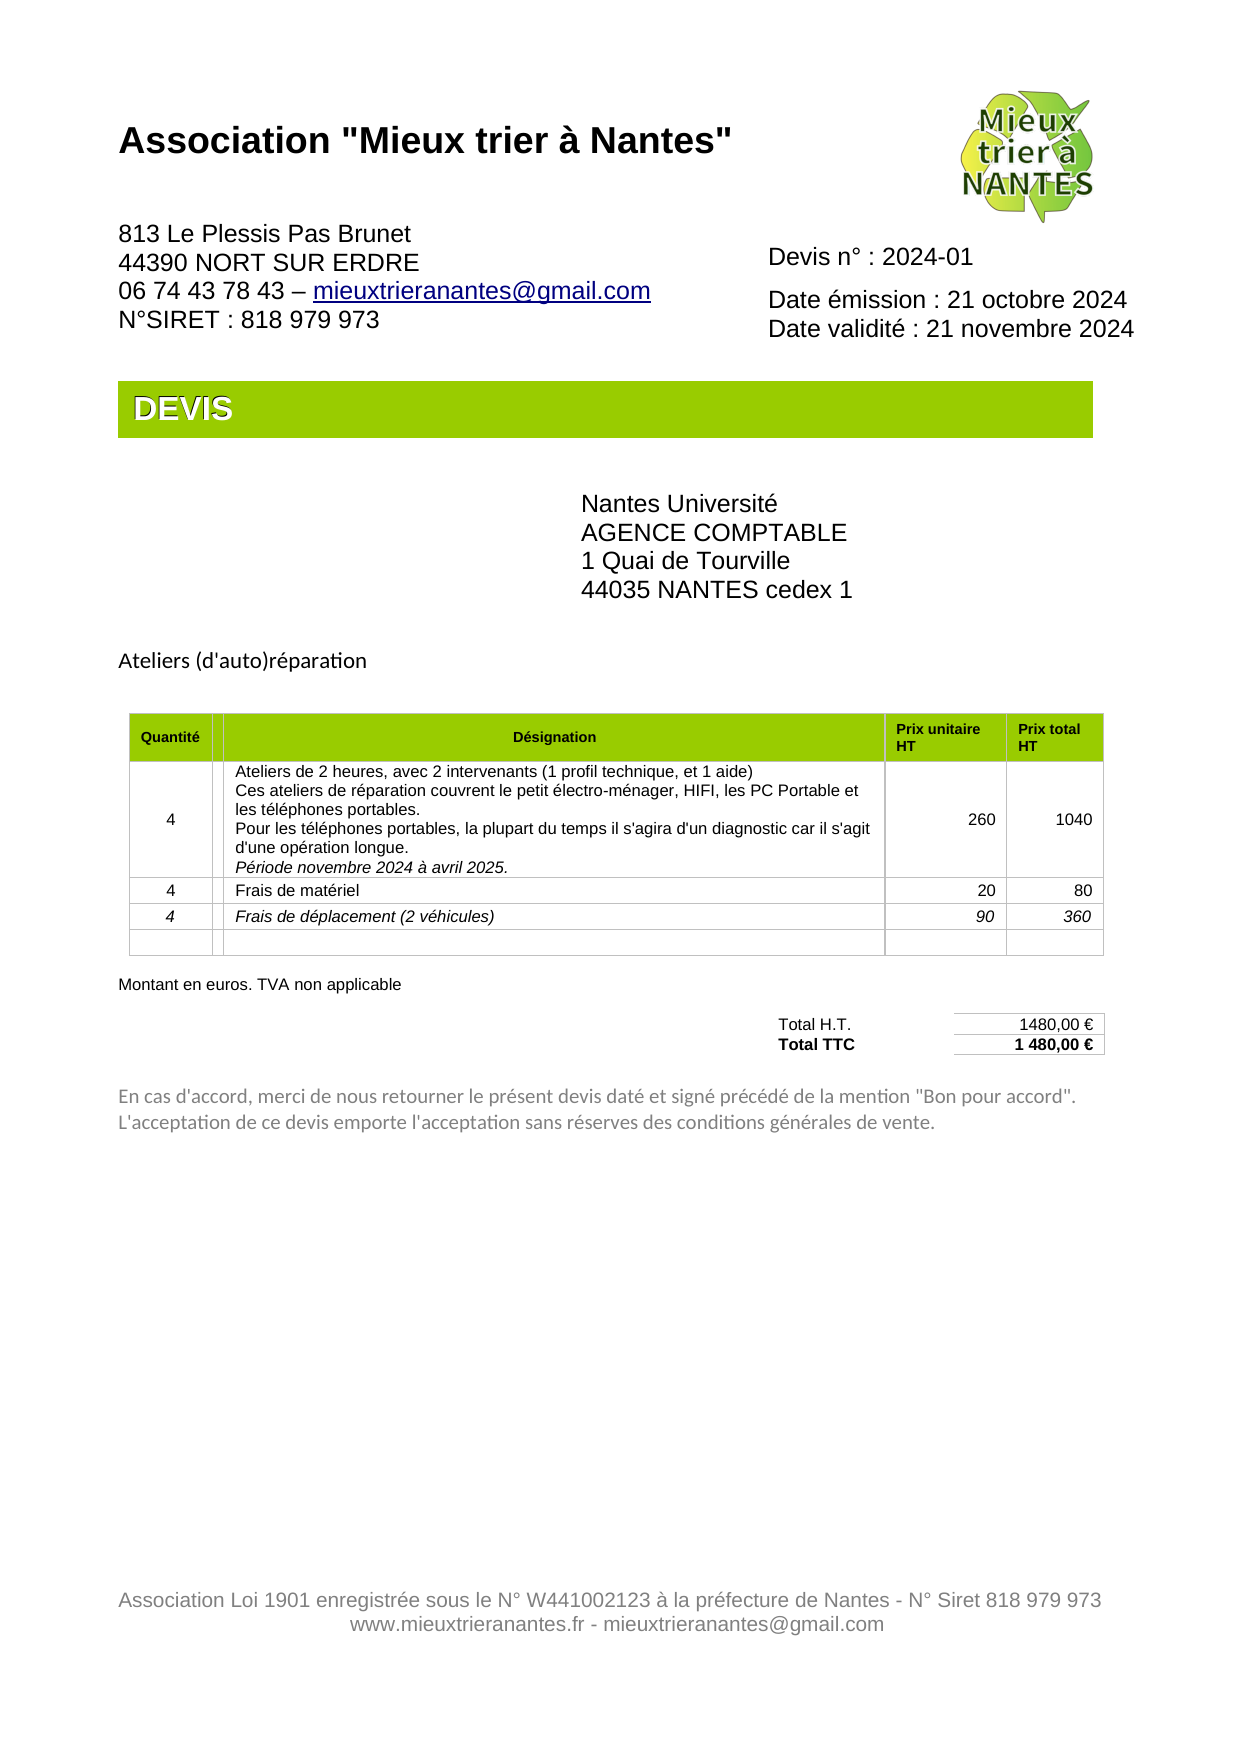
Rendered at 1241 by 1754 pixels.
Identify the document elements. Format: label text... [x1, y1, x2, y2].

table_cell 4 [130, 878, 212, 903]
table_cell 1 480,00 € [954, 1035, 1104, 1054]
text Montant en euros. TVA non applicable [118, 975, 1122, 994]
table_header Prix unitaire HT [886, 714, 1006, 761]
table_cell [213, 904, 223, 929]
table_cell [886, 930, 1006, 955]
table_header Désignation [224, 714, 884, 761]
text N°SIRET : 818 979 973 [118, 305, 1122, 334]
text [1098, 118, 1122, 161]
table_cell [130, 930, 212, 955]
text 06 74 43 78 43 – mieuxtrieranantes@gmail.com [118, 276, 1122, 305]
table_cell 80 [1007, 878, 1103, 903]
table_cell 1040 [1007, 762, 1103, 877]
table_header 1480,00 € [954, 1014, 1104, 1033]
text L'acceptation de ce devis emporte l'acceptation sans réserves des conditions générales de vente. [118, 1109, 1122, 1134]
table_cell [213, 878, 223, 903]
text 813 Le Plessis Pas Brunet [118, 219, 1122, 247]
text 44390 NORT SUR ERDRE [118, 247, 1122, 276]
table_header Quantité [130, 714, 212, 761]
text Ateliers (d'auto)réparation [118, 646, 1122, 674]
text Association "Mieux trier à Nantes" [118, 118, 957, 161]
table_cell 260 [886, 762, 1006, 877]
table_cell Frais de déplacement (2 véhicules) [224, 904, 884, 929]
table_cell Frais de matériel [224, 878, 884, 903]
table_cell 90 [886, 904, 1006, 929]
table_header Total H.T. [767, 1013, 954, 1033]
table_cell 4 [130, 904, 212, 929]
table_cell [224, 930, 884, 955]
table_cell [213, 930, 223, 955]
table_cell 20 [886, 878, 1006, 903]
table_header Prix total HT [1007, 714, 1103, 761]
table_cell 4 [130, 762, 212, 877]
table_header [213, 714, 223, 761]
table_cell [213, 762, 223, 877]
table_cell Total TTC [767, 1034, 954, 1054]
picture [957, 86, 1098, 226]
text En cas d'accord, merci de nous retourner le présent devis daté et signé précédé de la mention "Bon pour accord". [118, 1083, 1122, 1109]
table_cell [1007, 930, 1103, 955]
table_cell Ateliers de 2 heures, avec 2 intervenants (1 profil technique, et 1 aide) Ces ateliers de réparation couvrent le petit électro-ménager, HIFI, les PC Portable et les téléphones portables. Pour les téléphones portables, la plupart du temps il s'agira d'un diagnostic car il s'agit d'une opération longue. Période novembre 2024 à avril 2025. [224, 762, 884, 877]
table_cell 360 [1007, 904, 1103, 929]
